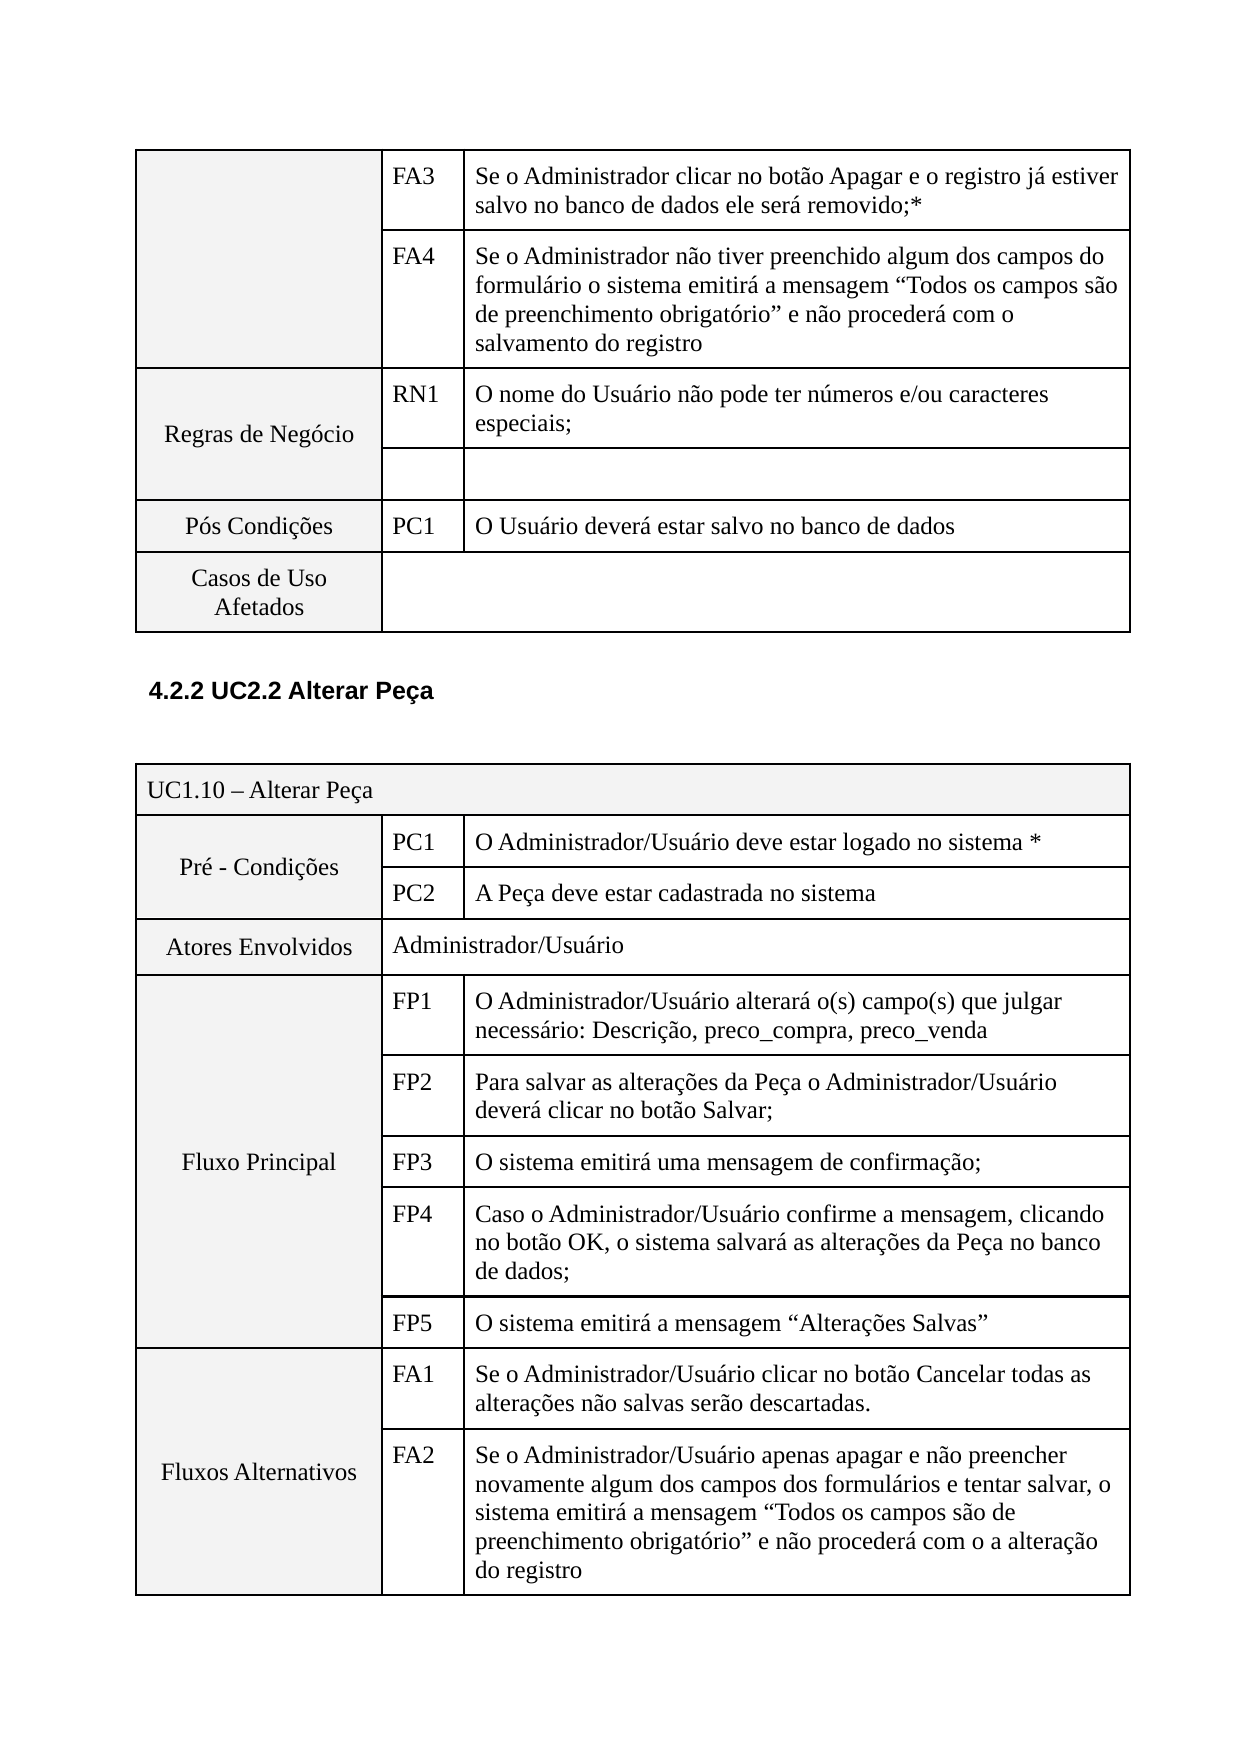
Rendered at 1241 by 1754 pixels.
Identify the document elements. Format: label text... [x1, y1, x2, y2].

table_cell [465, 449, 1129, 499]
table_cell FP2 [383, 1056, 463, 1134]
table_cell PC1 [383, 501, 463, 551]
table_cell Pós Condições [137, 501, 381, 551]
table_cell RN1 [383, 369, 463, 447]
table_cell FA3 [383, 151, 463, 229]
table_cell Fluxo Principal [137, 976, 381, 1347]
table_cell FP1 [383, 976, 463, 1054]
table_cell [383, 449, 463, 499]
table_cell Administrador/Usuário [383, 920, 1129, 974]
table_cell [137, 151, 381, 367]
table_cell O Usuário deverá estar salvo no banco de dados [465, 501, 1129, 551]
table_cell O nome do Usuário não pode ter números e/ou caracteres especiais; [465, 369, 1129, 447]
table_cell Se o Administrador não tiver preenchido algum dos campos do formulário o sistema emitirá a mensagem “Todos os campos são de preenchimento obrigatório” e não procederá com o salvamento do registro [465, 231, 1129, 367]
table_cell FA1 [383, 1349, 463, 1427]
table_cell PC2 [383, 868, 463, 917]
table_header UC1.10 – Alterar Peça [137, 765, 1129, 814]
table_cell Atores Envolvidos [137, 920, 381, 974]
text 4.2.2 UC2.2 Alterar Peça [148, 676, 1063, 705]
table_cell FA2 [383, 1430, 463, 1594]
table_cell FP3 [383, 1137, 463, 1186]
table_cell FP4 [383, 1188, 463, 1295]
table_cell Regras de Negócio [137, 369, 381, 499]
table_cell Pré - Condições [137, 816, 381, 917]
table_cell Casos de Uso Afetados [137, 553, 381, 631]
table_cell Caso o Administrador/Usuário confirme a mensagem, clicando no botão OK, o sistema salvará as alterações da Peça no banco de dados; [465, 1188, 1129, 1295]
table_cell O Administrador/Usuário deve estar logado no sistema * [465, 816, 1129, 866]
table_cell A Peça deve estar cadastrada no sistema [465, 868, 1129, 917]
table_cell [383, 553, 1129, 631]
table_cell O sistema emitirá a mensagem “Alterações Salvas” [465, 1298, 1129, 1347]
table_cell Se o Administrador/Usuário apenas apagar e não preencher novamente algum dos campos dos formulários e tentar salvar, o sistema emitirá a mensagem “Todos os campos são de preenchimento obrigatório” e não procederá com o a alteração do registro [465, 1430, 1129, 1594]
table_cell FA4 [383, 231, 463, 367]
table_cell O Administrador/Usuário alterará o(s) campo(s) que julgar necessário: Descrição, preco_compra, preco_venda [465, 976, 1129, 1054]
table_cell Fluxos Alternativos [137, 1349, 381, 1594]
table_cell Se o Administrador/Usuário clicar no botão Cancelar todas as alterações não salvas serão descartadas. [465, 1349, 1129, 1427]
table_cell FP5 [383, 1298, 463, 1347]
table_cell Se o Administrador clicar no botão Apagar e o registro já estiver salvo no banco de dados ele será removido;* [465, 151, 1129, 229]
table_cell O sistema emitirá uma mensagem de confirmação; [465, 1137, 1129, 1186]
table_cell PC1 [383, 816, 463, 866]
table_cell Para salvar as alterações da Peça o Administrador/Usuário deverá clicar no botão Salvar; [465, 1056, 1129, 1134]
